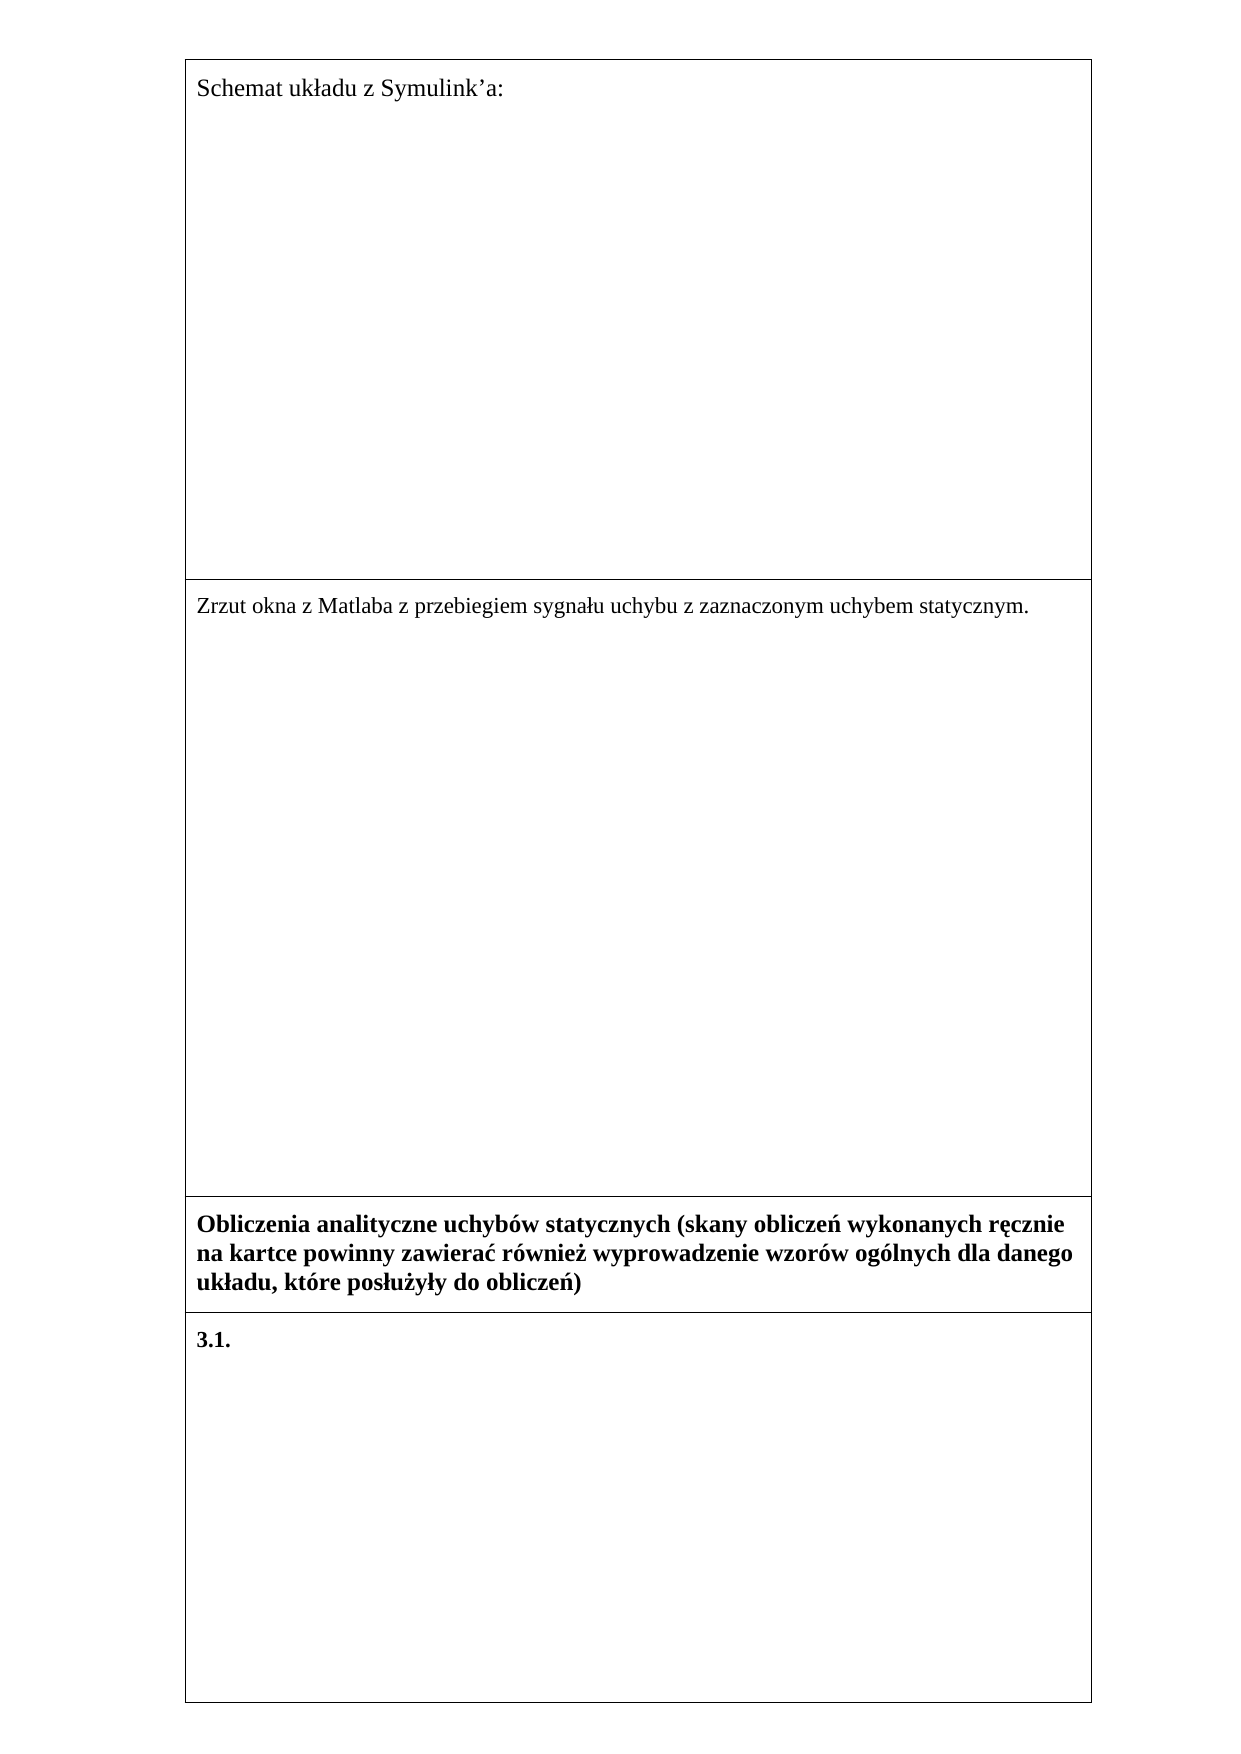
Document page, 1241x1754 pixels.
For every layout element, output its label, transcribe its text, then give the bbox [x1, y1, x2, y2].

table_cell Obliczenia analityczne uchybów statycznych (skany obliczeń wykonanych ręcznie na kartce powinny zawierać również wyprowadzenie wzorów ogólnych dla danego układu, które posłużyły do obliczeń) [186, 1197, 1091, 1312]
table_cell 3.1. [186, 1313, 1091, 1702]
table_cell Schemat układu z Symulink’a: [186, 60, 1091, 579]
table_cell Zrzut okna z Matlaba z przebiegiem sygnału uchybu z zaznaczonym uchybem statycznym. [186, 580, 1091, 1196]
